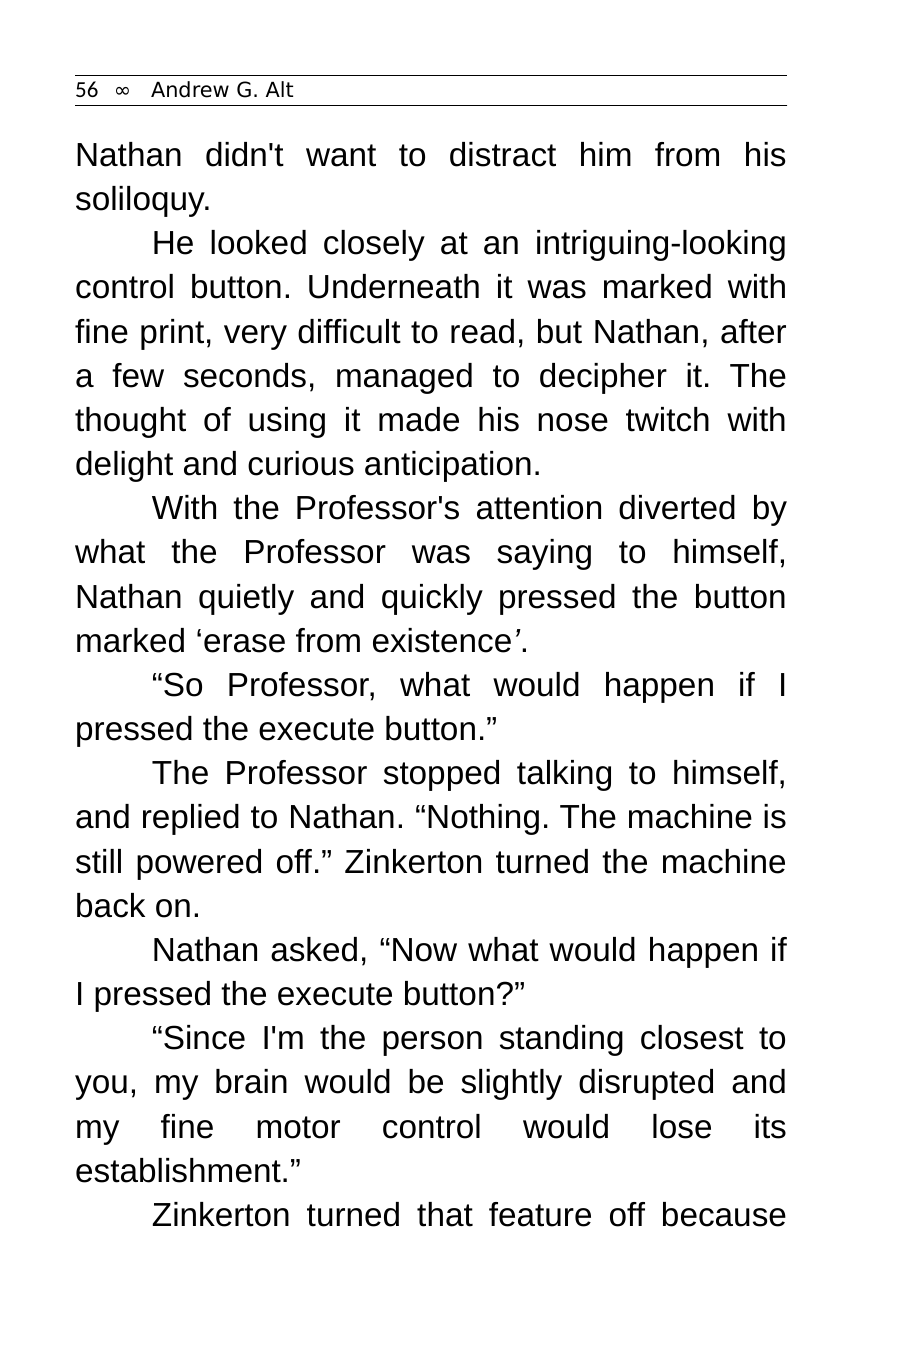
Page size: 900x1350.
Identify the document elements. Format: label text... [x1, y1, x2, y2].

text Zinkerton turned that feature off because [75, 1195, 787, 1233]
text The Professor stopped talking to himself, and replied to Nathan. “Nothing. The machine is still powered off.” Zinkerton turned the machine back on. [75, 753, 787, 924]
text With the Professor's attention diverted by what the Professor was saying to himself, Nathan quietly and quickly pressed the button marked ‘erase from existence’. [75, 488, 787, 659]
text He looked closely at an intriguing-looking control button. Underneath it was marked with fine print, very difficult to read, but Nathan, after a few seconds, managed to decipher it. The thought of using it made his nose twitch with delight and curious anticipation. [75, 223, 787, 483]
text Nathan asked, “Now what would happen if I pressed the execute button?” [75, 930, 787, 1013]
text Nathan didn't want to distract him from his soliloquy. [75, 135, 787, 218]
text “So Professor, what would happen if I pressed the execute button.” [75, 665, 787, 748]
text “Since I'm the person standing closest to you, my brain would be slightly disrupted and my fine motor control would lose its establishment.” [75, 1018, 787, 1189]
